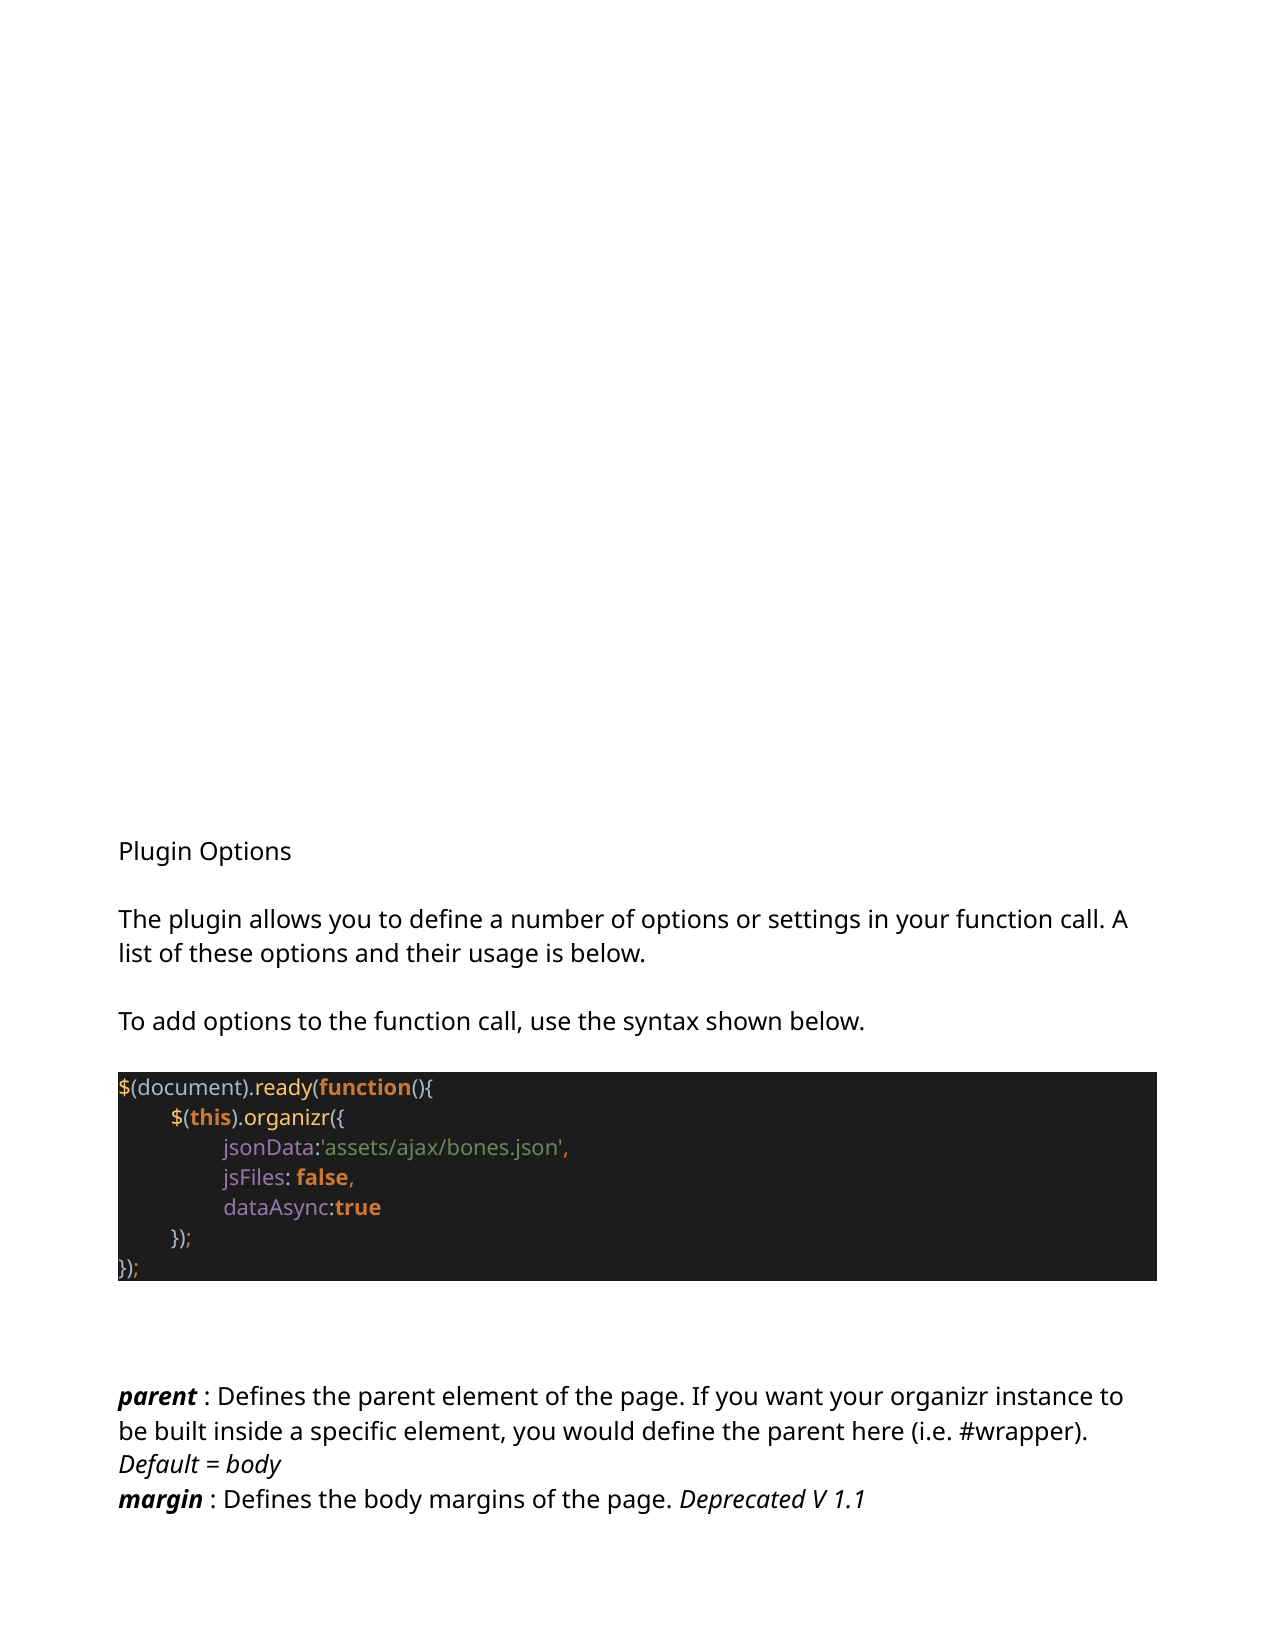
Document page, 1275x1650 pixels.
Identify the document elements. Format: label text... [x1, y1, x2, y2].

text dataAsync:true [118, 1192, 1157, 1222]
text To add options to the function call, use the syntax shown below. [118, 1004, 1157, 1038]
text margin : Defines the body margins of the page. Deprecated V 1.1 [118, 1481, 1157, 1515]
text jsFiles: false, [118, 1162, 1157, 1192]
text The plugin allows you to define a number of options or settings in your function call. A list of these options and their usage is below. [118, 902, 1157, 970]
text jsonData:'assets/ajax/bones.json', [118, 1132, 1157, 1162]
text }); [118, 1252, 1157, 1281]
text $(this).organizr({ [118, 1102, 1157, 1132]
text $(document).ready(function(){ [118, 1072, 1157, 1102]
text Plugin Options [118, 833, 1157, 867]
text }); [118, 1222, 1157, 1252]
text parent : Defines the parent element of the page. If you want your organizr instance to be built inside a specific element, you would define the parent here (i.e. #wrapper). Default = body [118, 1379, 1157, 1481]
